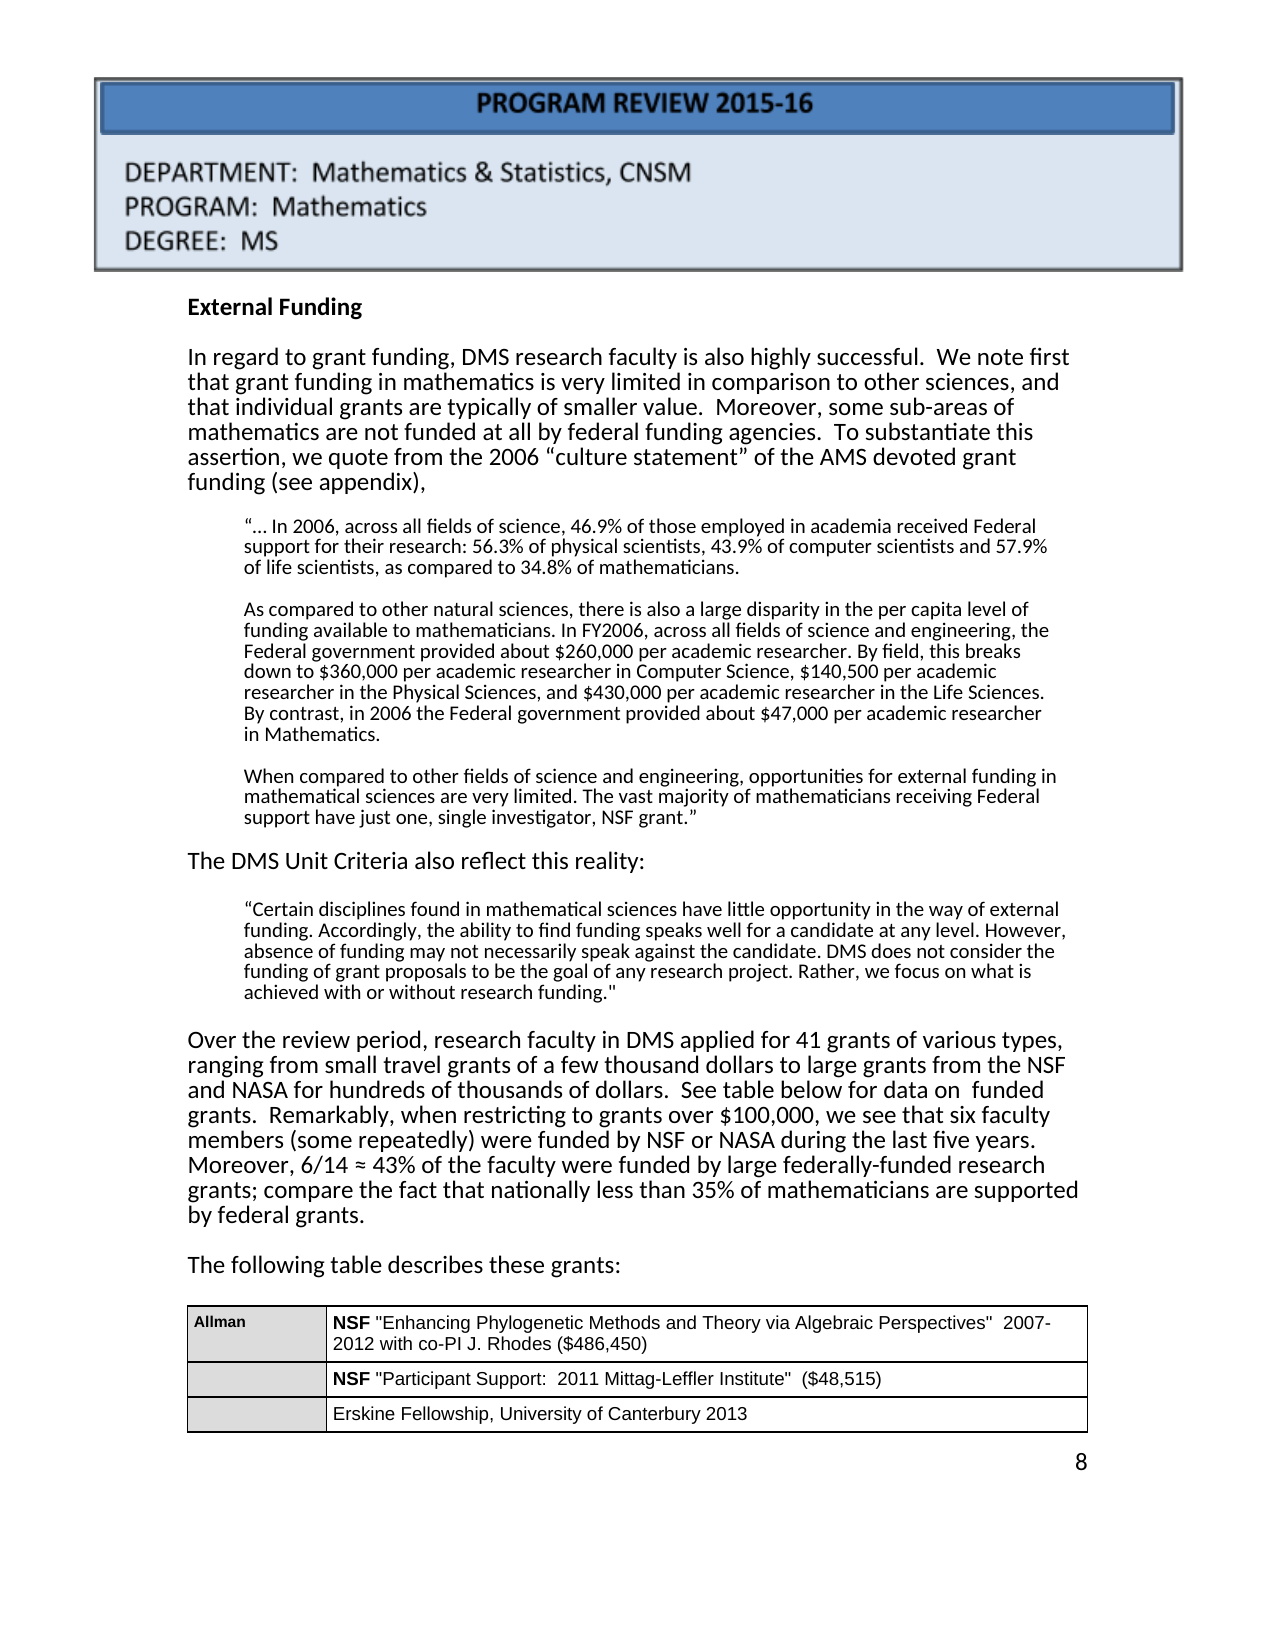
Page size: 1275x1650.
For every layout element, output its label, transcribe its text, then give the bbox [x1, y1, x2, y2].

table_cell [188, 1398, 326, 1431]
table_cell [188, 1363, 326, 1396]
table_cell NSF "Participant Support: 2011 Mittag-Leffler Institute" ($48,515) [327, 1363, 1087, 1396]
text When compared to other fields of science and engineering, opportunities for external funding in mathematical sciences are very limited. The vast majority of mathematicians receiving Federal support have just one, single investigator, NSF grant.” [244, 767, 1059, 830]
text “… In 2006, across all fields of science, 46.9% of those employed in academia received Federal support for their research: 56.3% of physical scientists, 43.9% of computer scientists and 57.9% of life scientists, as compared to 34.8% of mathematicians. [244, 517, 1059, 580]
text In regard to grant funding, DMS research faculty is also highly successful. We note first that grant funding in mathematics is very limited in comparison to other sciences, and that individual grants are typically of smaller value. Moreover, some sub-areas of mathematics are not funded at all by federal funding agencies. To substantiate this assertion, we quote from the 2006 “culture statement” of the AMS devoted grant funding (see appendix), [187, 347, 1087, 497]
text Over the review period, research faculty in DMS applied for 41 grants of various types, ranging from small travel grants of a few thousand dollars to large grants from the NSF and NASA for hundreds of thousands of dollars. See table below for data on funded grants. Remarkably, when restricting to grants over $100,000, we see that six faculty members (some repeatedly) were funded by NSF or NASA during the last five years. Moreover, 6/14 ≈ 43% of the faculty were funded by large federally-funded research grants; compare the fact that nationally less than 35% of mathematicians are supported by federal grants. [187, 1030, 1087, 1230]
text External Funding [187, 297, 1087, 322]
text “Certain disciplines found in mathematical sciences have little opportunity in the way of external funding. Accordingly, the ability to find funding speaks well for a candidate at any level. However, absence of funding may not necessarily speak against the candidate. DMS does not consider the funding of grant proposals to be the goal of any research project. Rather, we focus on what is achieved with or without research funding." [244, 901, 1087, 1005]
text The DMS Unit Criteria also reflect this reality: [187, 851, 1087, 876]
table_header NSF "Enhancing Phylogenetic Methods and Theory via Algebraic Perspectives" 2007-2012 with co-PI J. Rhodes ($486,450) [327, 1307, 1087, 1361]
table_cell Erskine Fellowship, University of Canterbury 2013 [327, 1398, 1087, 1431]
text The following table describes these grants: [187, 1255, 1087, 1280]
text As compared to other natural sciences, there is also a large disparity in the per capita level of funding available to mathematicians. In FY2006, across all fields of science and engineering, the Federal government provided about $260,000 per academic researcher. By field, this breaks down to $360,000 per academic researcher in Computer Science, $140,500 per academic researcher in the Physical Sciences, and $430,000 per academic researcher in the Life Sciences. By contrast, in 2006 the Federal government provided about $47,000 per academic researcher in Mathematics. [244, 601, 1059, 747]
picture [93, 77, 1184, 272]
table_header Allman [188, 1307, 326, 1361]
